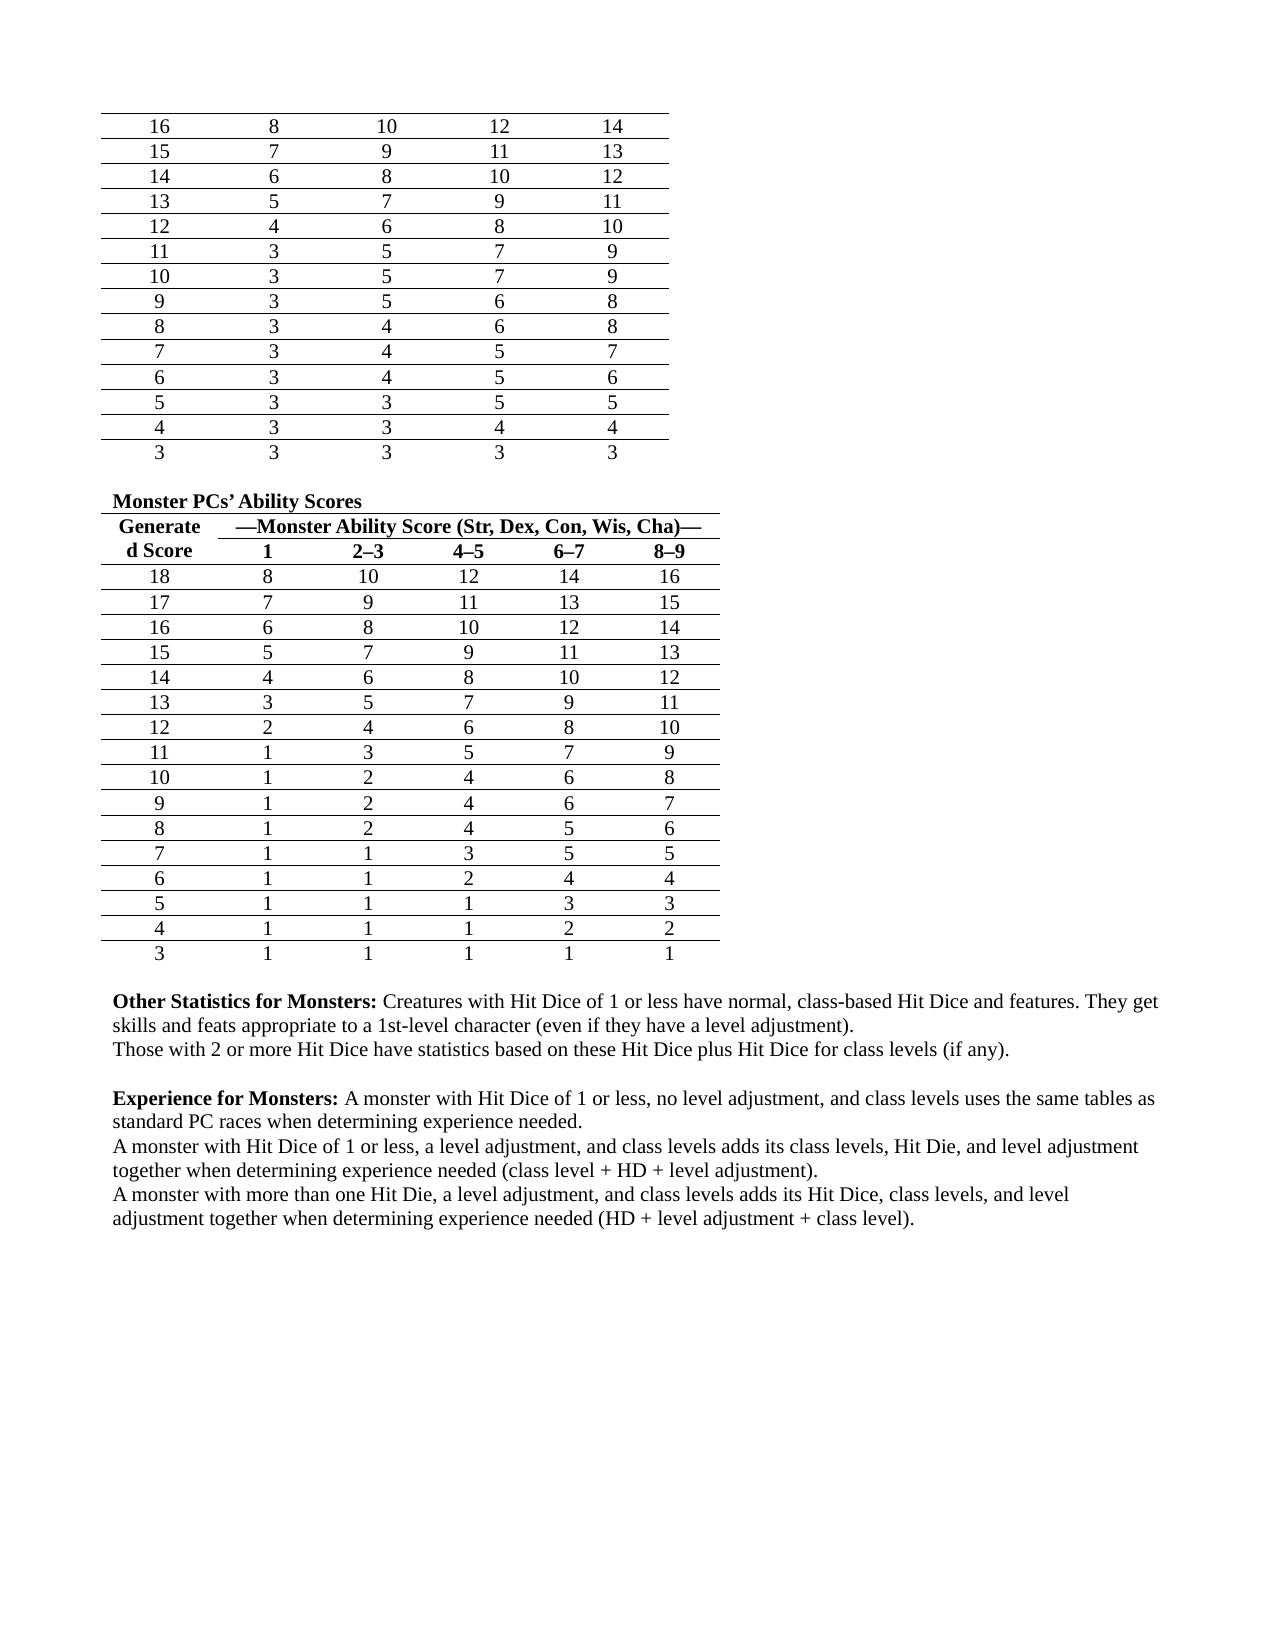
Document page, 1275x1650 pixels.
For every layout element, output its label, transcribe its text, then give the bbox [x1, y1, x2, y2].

table_cell 4 [443, 415, 556, 439]
table_cell 2 [418, 866, 519, 890]
table_cell 12 [101, 214, 217, 238]
table_cell 1 [318, 841, 418, 865]
table_cell 1 [619, 941, 719, 965]
table_cell 4 [519, 866, 619, 890]
table_cell 4 [330, 314, 443, 338]
table_cell 4 [101, 916, 217, 940]
table_cell 2–3 [318, 539, 418, 563]
table_cell 8 [619, 765, 719, 789]
table_cell 16 [619, 565, 719, 588]
table_cell 3 [330, 440, 443, 464]
table_cell 5 [443, 390, 556, 414]
table_cell 10 [619, 715, 719, 739]
table_cell 4 [218, 665, 318, 689]
text A monster with Hit Dice of 1 or less, a level adjustment, and class levels adds its class levels, Hit Die, and level adjustment together when determining experience needed (class level + HD + level adjustment). [112, 1133, 1162, 1182]
table_cell 5 [330, 264, 443, 288]
table_cell 8 [418, 665, 519, 689]
table_cell 4 [330, 340, 443, 363]
table_cell 7 [318, 640, 418, 664]
table_cell 1 [418, 916, 519, 940]
table_cell 11 [443, 139, 556, 163]
table_cell 3 [330, 415, 443, 439]
table_cell 5 [318, 690, 418, 714]
table_cell 1 [218, 765, 318, 789]
table_cell 5 [218, 189, 330, 213]
table_cell 4 [218, 214, 330, 238]
table_cell 8 [101, 314, 217, 338]
table_cell 6 [318, 665, 418, 689]
table_cell 7 [418, 690, 519, 714]
table_cell 13 [519, 590, 619, 614]
table_cell 3 [218, 314, 330, 338]
table_cell 4 [418, 765, 519, 789]
table_header Monster PCs’ Ability Scores [101, 489, 719, 513]
table_cell 12 [101, 715, 217, 739]
table_cell 6 [101, 365, 217, 389]
table_cell 1 [318, 941, 418, 965]
table_cell 3 [556, 440, 668, 464]
table_cell 8 [318, 615, 418, 639]
table_cell 6 [330, 214, 443, 238]
table_cell 14 [619, 615, 719, 639]
table_cell 7 [519, 740, 619, 764]
table_cell 9 [443, 189, 556, 213]
table_cell 8 [218, 114, 330, 138]
table_cell 5 [330, 239, 443, 263]
table_cell 6 [218, 615, 318, 639]
table_cell 8 [443, 214, 556, 238]
table_cell 16 [101, 615, 217, 639]
table_cell 2 [619, 916, 719, 940]
table_cell 3 [101, 440, 217, 464]
table_cell 1 [218, 740, 318, 764]
table_cell 14 [519, 565, 619, 588]
table_cell 10 [519, 665, 619, 689]
table_cell 1 [318, 891, 418, 915]
table_cell 7 [556, 340, 668, 363]
table_cell 6 [443, 289, 556, 313]
table_cell 7 [218, 590, 318, 614]
table_cell 4 [330, 365, 443, 389]
text Experience for Monsters: A monster with Hit Dice of 1 or less, no level adjustment, and class levels uses the same tables as standard PC races when determining experience needed. [112, 1085, 1162, 1133]
table_cell 3 [218, 264, 330, 288]
table_cell 1 [418, 941, 519, 965]
table_cell 3 [218, 365, 330, 389]
table_cell 4–5 [418, 539, 519, 563]
table_cell 3 [218, 390, 330, 414]
table_cell 9 [318, 590, 418, 614]
table_cell 13 [101, 690, 217, 714]
table_cell 1 [218, 916, 318, 940]
table_cell 8 [556, 289, 668, 313]
table_cell 2 [318, 816, 418, 839]
table_cell 13 [619, 640, 719, 664]
table_cell 1 [318, 916, 418, 940]
table_cell 5 [418, 740, 519, 764]
table_cell 4 [418, 816, 519, 839]
table_cell 9 [418, 640, 519, 664]
table_cell 5 [619, 841, 719, 865]
table_cell 5 [443, 340, 556, 363]
table_cell 8 [556, 314, 668, 338]
table_cell 2 [218, 715, 318, 739]
table_cell 6–7 [519, 539, 619, 563]
table_cell 1 [418, 891, 519, 915]
table_cell 11 [519, 640, 619, 664]
table_cell Generated Score [101, 514, 217, 563]
table_cell 4 [418, 790, 519, 814]
table_cell 3 [218, 239, 330, 263]
table_cell 2 [318, 790, 418, 814]
table_cell 9 [619, 740, 719, 764]
table_cell 5 [443, 365, 556, 389]
table_cell 12 [519, 615, 619, 639]
table_cell 8 [330, 164, 443, 188]
table_cell 1 [218, 816, 318, 839]
table_cell 1 [318, 866, 418, 890]
table_cell 6 [619, 816, 719, 839]
table_cell 5 [519, 816, 619, 839]
table_cell 3 [418, 841, 519, 865]
table_cell 3 [218, 340, 330, 363]
table_cell 5 [218, 640, 318, 664]
table_cell 11 [556, 189, 668, 213]
table_cell 5 [519, 841, 619, 865]
table_cell —Monster Ability Score (Str, Dex, Con, Wis, Cha)— [218, 514, 719, 538]
table_cell 18 [101, 565, 217, 588]
table_cell 3 [218, 415, 330, 439]
table_cell 7 [443, 264, 556, 288]
table_cell 5 [330, 289, 443, 313]
table_cell 5 [101, 891, 217, 915]
table_cell 11 [619, 690, 719, 714]
table_cell 4 [318, 715, 418, 739]
table_cell 15 [101, 139, 217, 163]
table_cell 12 [556, 164, 668, 188]
table_cell 12 [443, 114, 556, 138]
table_cell 1 [218, 790, 318, 814]
table_cell 2 [519, 916, 619, 940]
table_cell 6 [418, 715, 519, 739]
table_cell 7 [619, 790, 719, 814]
table_cell 1 [218, 891, 318, 915]
table_cell 9 [330, 139, 443, 163]
table_cell 10 [101, 765, 217, 789]
table_cell 14 [556, 114, 668, 138]
table_cell 7 [443, 239, 556, 263]
text Other Statistics for Monsters: Creatures with Hit Dice of 1 or less have normal, class-based Hit Dice and features. They get skills and feats appropriate to a 1st-level character (even if they have a level adjustment). [112, 989, 1162, 1037]
table_cell 4 [101, 415, 217, 439]
text A monster with more than one Hit Die, a level adjustment, and class levels adds its Hit Dice, class levels, and level adjustment together when determining experience needed (HD + level adjustment + class level). [112, 1182, 1162, 1230]
table_cell 1 [218, 866, 318, 890]
table_cell 9 [519, 690, 619, 714]
table_cell 10 [330, 114, 443, 138]
table_cell 13 [101, 189, 217, 213]
table_cell 3 [330, 390, 443, 414]
table_cell 9 [556, 264, 668, 288]
table_cell 12 [418, 565, 519, 588]
table_cell 8 [101, 816, 217, 839]
table_cell 2 [318, 765, 418, 789]
table_cell 3 [443, 440, 556, 464]
table_cell 11 [101, 239, 217, 263]
table_cell 16 [101, 114, 217, 138]
table_cell 14 [101, 164, 217, 188]
table_cell 6 [519, 790, 619, 814]
table_cell 12 [619, 665, 719, 689]
table_cell 7 [101, 841, 217, 865]
table_cell 7 [101, 340, 217, 363]
table_cell 9 [101, 289, 217, 313]
table_cell 6 [556, 365, 668, 389]
table_cell 17 [101, 590, 217, 614]
table_cell 8–9 [619, 539, 719, 563]
table_cell 7 [330, 189, 443, 213]
table_cell 4 [619, 866, 719, 890]
table_cell 6 [218, 164, 330, 188]
table_cell 3 [519, 891, 619, 915]
table_cell 11 [101, 740, 217, 764]
table_cell 1 [218, 941, 318, 965]
table_cell 3 [218, 440, 330, 464]
table_cell 3 [218, 289, 330, 313]
table_cell 9 [556, 239, 668, 263]
table_cell 3 [101, 941, 217, 965]
table_cell 4 [556, 415, 668, 439]
table_cell 9 [101, 790, 217, 814]
table_cell 15 [619, 590, 719, 614]
table_cell 15 [101, 640, 217, 664]
table_cell 11 [418, 590, 519, 614]
table_cell 6 [443, 314, 556, 338]
table_cell 3 [218, 690, 318, 714]
table_cell 6 [101, 866, 217, 890]
table_cell 1 [218, 841, 318, 865]
table_cell 3 [318, 740, 418, 764]
table_cell 8 [519, 715, 619, 739]
table_cell 10 [101, 264, 217, 288]
table_cell 3 [619, 891, 719, 915]
table_cell 10 [556, 214, 668, 238]
table_cell 10 [443, 164, 556, 188]
table_cell 5 [556, 390, 668, 414]
table_cell 5 [101, 390, 217, 414]
text Those with 2 or more Hit Dice have statistics based on these Hit Dice plus Hit Dice for class levels (if any). [112, 1037, 1162, 1061]
table_cell 10 [418, 615, 519, 639]
table_cell 10 [318, 565, 418, 588]
table_cell 13 [556, 139, 668, 163]
table_cell 14 [101, 665, 217, 689]
table_cell 6 [519, 765, 619, 789]
table_cell 8 [218, 565, 318, 588]
table_cell 7 [218, 139, 330, 163]
table_cell 1 [218, 539, 318, 563]
table_cell 1 [519, 941, 619, 965]
